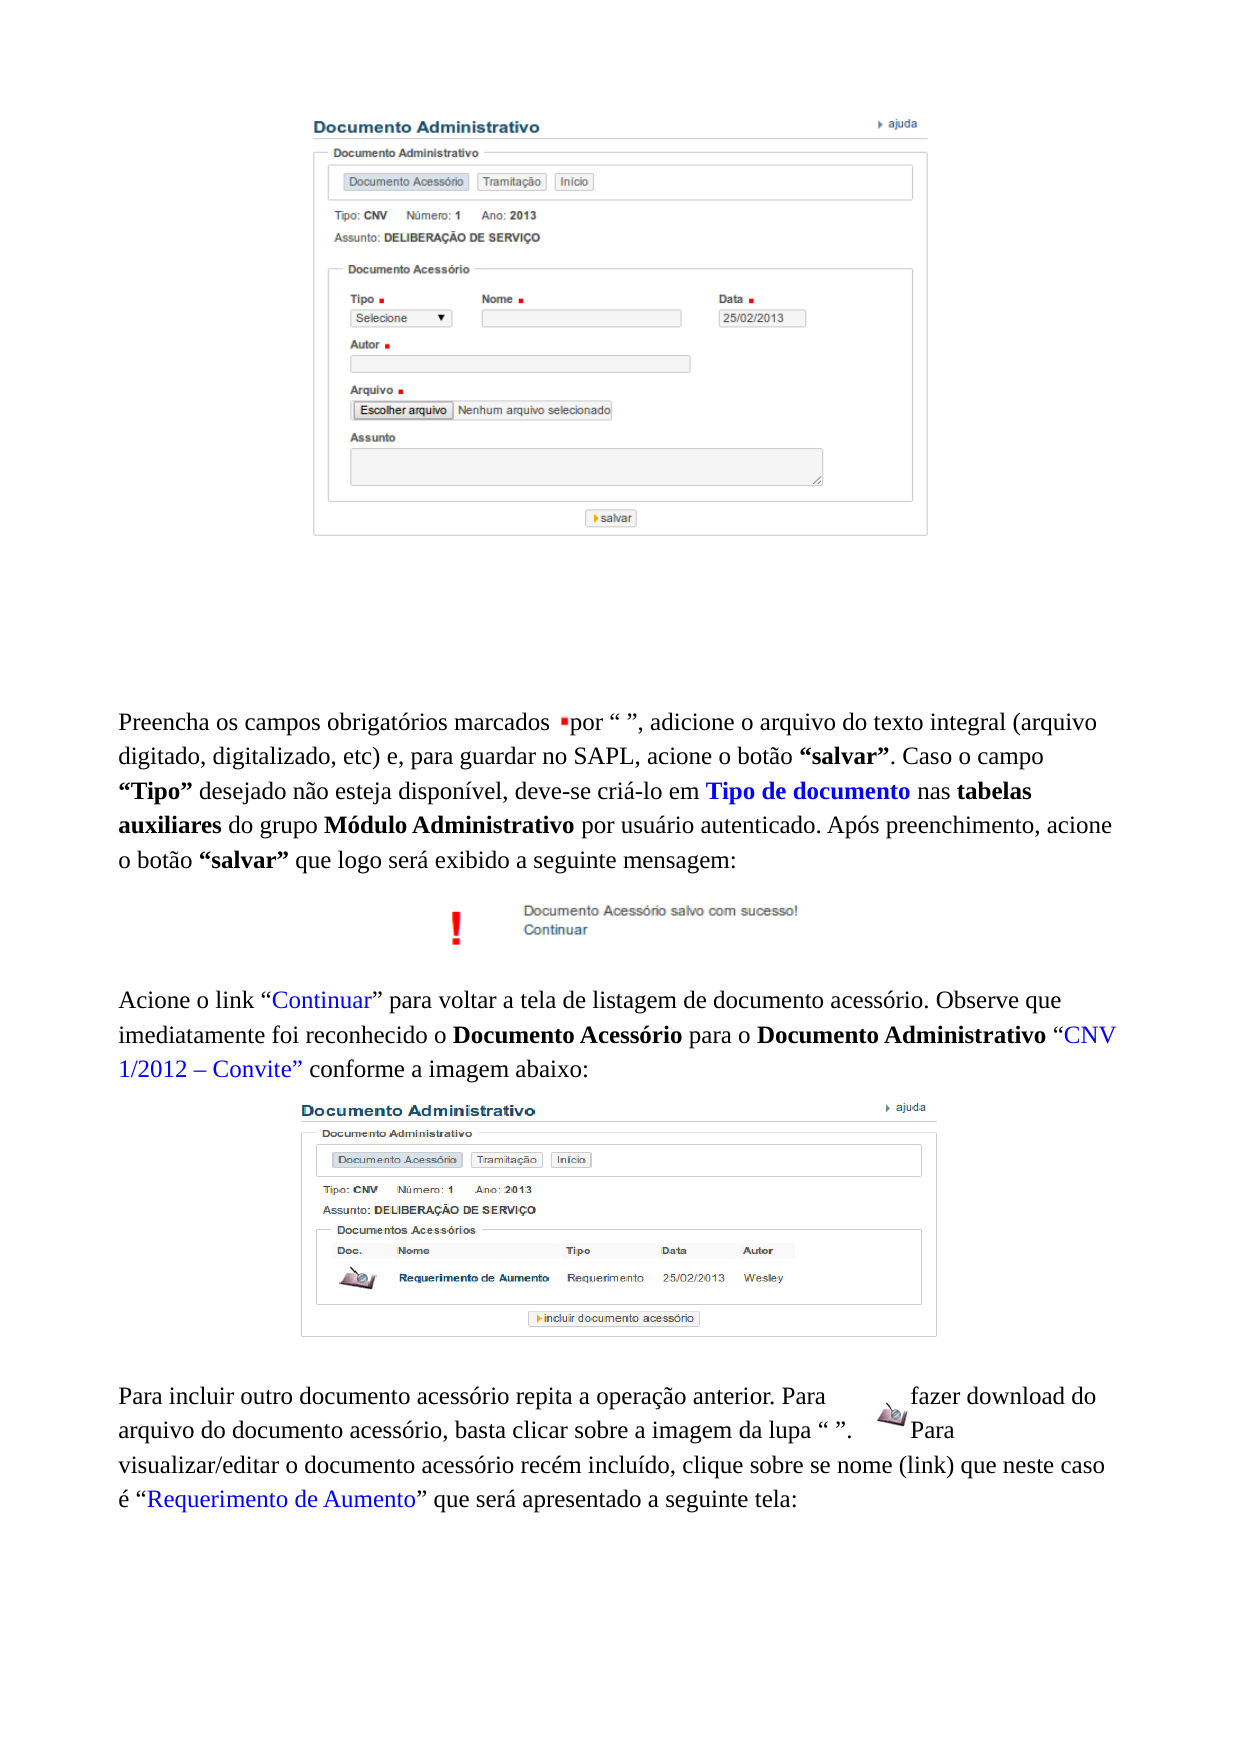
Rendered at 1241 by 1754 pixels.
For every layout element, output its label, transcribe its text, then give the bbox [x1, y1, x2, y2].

picture [560, 715, 570, 727]
picture [430, 893, 811, 965]
text Preencha os campos obrigatórios marcados por “ ”, adicione o arquivo do texto integral (arquivo digitado, digitalizado, etc) e, para guardar no SAPL, acione o botão “salvar”. Caso o campo “Tipo” desejado não esteja disponível, deve-se criá-lo em Tipo de documento nas tabelas auxiliares do grupo Módulo Administrativo por usuário autenticado. Após preenchimento, acione o botão “salvar” que logo será exibido a seguinte mensagem: [118, 707, 1122, 873]
picture [871, 1400, 911, 1431]
text Para incluir outro documento acessório repita a operação anterior. Para fazer download do arquivo do documento acessório, basta clicar sobre a imagem da lupa “ ”. Para visualizar/editar o documento acessório recém incluído, clique sobre se nome (link) que neste caso é “Requerimento de Aumento” que será apresentado a seguinte tela: [118, 1381, 1122, 1513]
text Acione o link “Continuar” para voltar a tela de listagem de documento acessório. Observe que imediatamente foi reconhecido o Documento Acessório para o Documento Administrativo “CNV 1/2012 – Convite” conforme a imagem abaixo: [118, 985, 1122, 1083]
picture [298, 1103, 942, 1341]
picture [311, 118, 930, 539]
